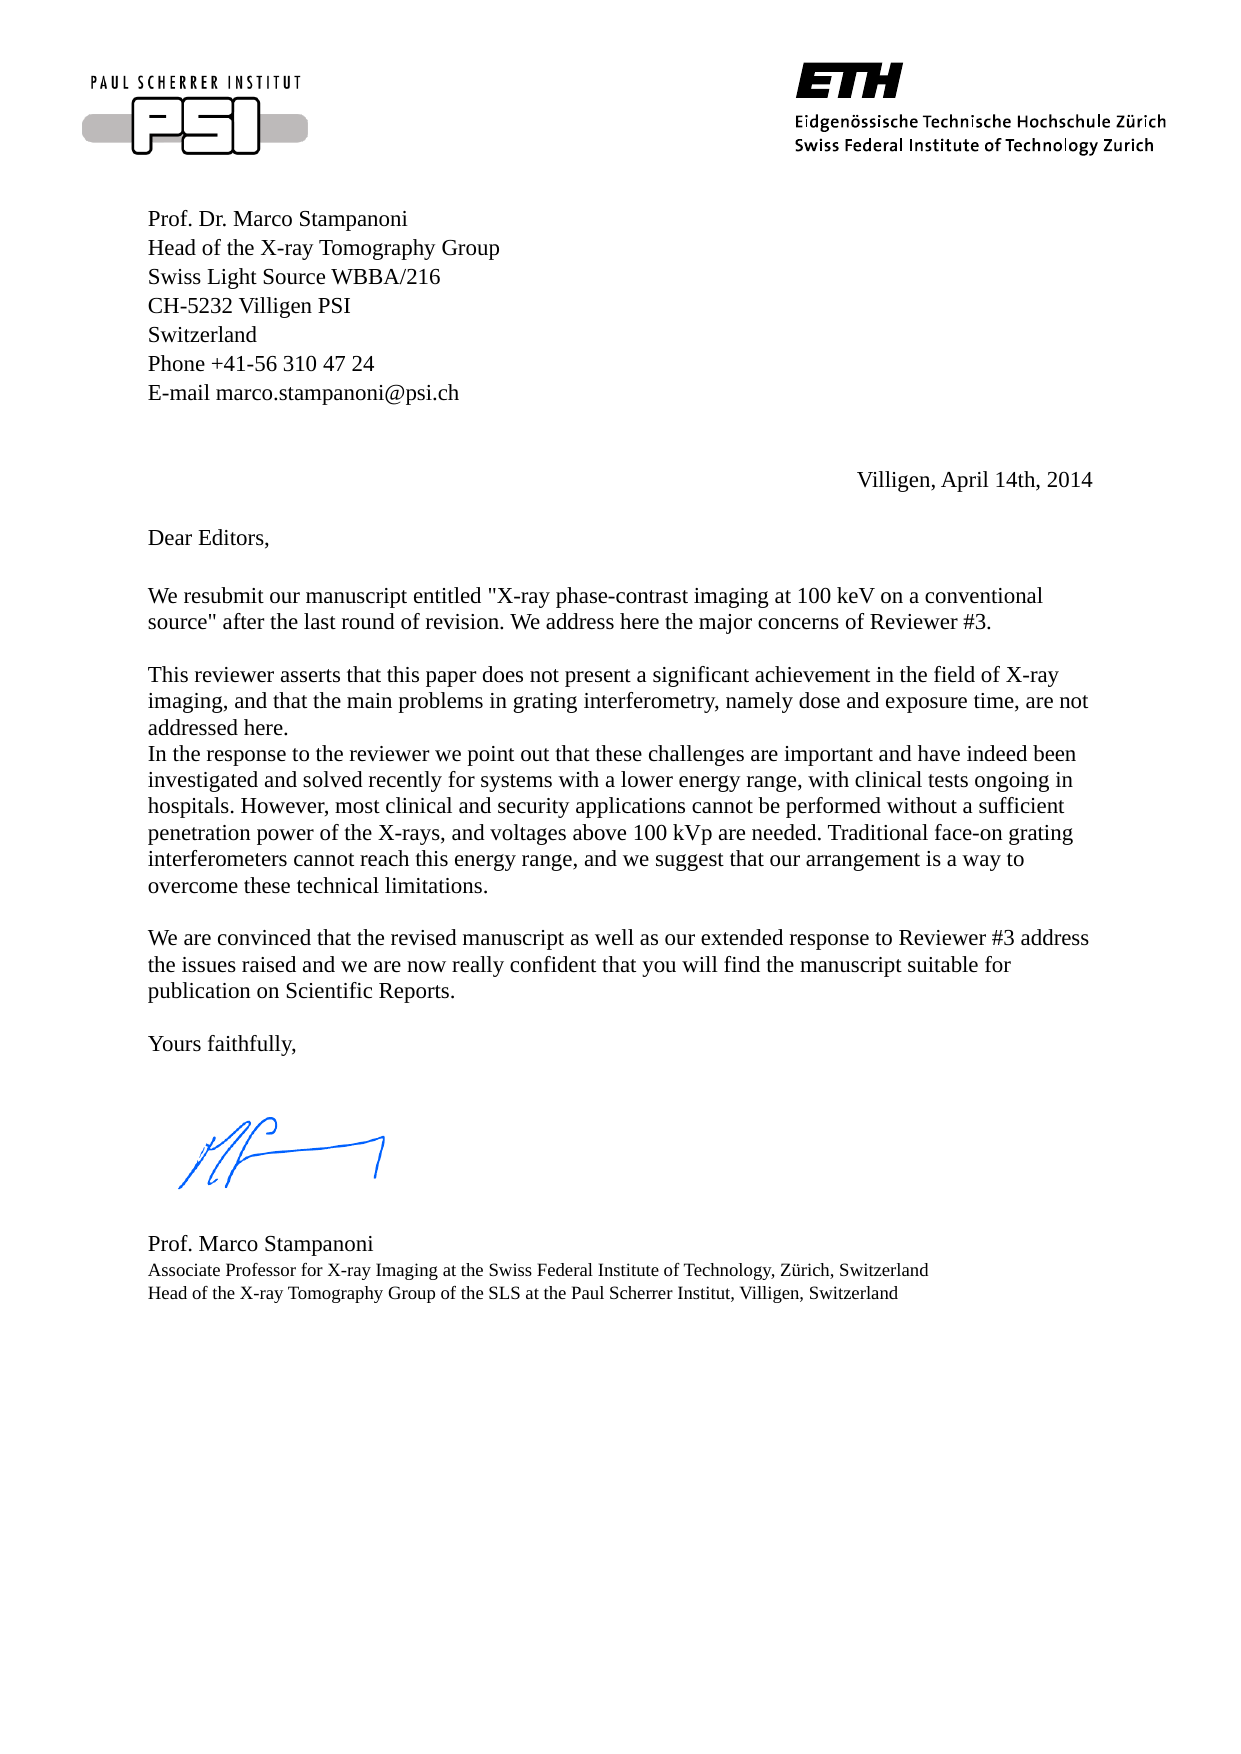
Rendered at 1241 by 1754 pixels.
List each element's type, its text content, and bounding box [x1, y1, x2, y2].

text We resubmit our manuscript entitled "X-ray phase-contrast imaging at 100 keV on a conventional source" after the last round of revision. We address here the major concerns of Reviewer #3. [148, 582, 1093, 634]
text Associate Professor for X-ray Imaging at the Swiss Federal Institute of Technology, Zürich, Switzerland [148, 1259, 1093, 1280]
text Prof. Marco Stampanoni [148, 1230, 1093, 1256]
text Head of the X-ray Tomography Group [148, 234, 1093, 261]
text In the response to the reviewer we point out that these challenges are important and have indeed been investigated and solved recently for systems with a lower energy range, with clinical tests ongoing in hospitals. However, most clinical and security applications cannot be performed without a sufficient penetration power of the X-rays, and voltages above 100 kVp are needed. Traditional face-on grating interferometers cannot reach this energy range, and we suggest that our arrangement is a way to overcome these technical limitations. [148, 740, 1093, 898]
text Dear Editors, [148, 524, 1093, 550]
text This reviewer asserts that this paper does not present a significant achievement in the field of X-ray imaging, and that the main problems in grating interferometry, namely dose and exposure time, are not addressed here. [148, 661, 1093, 740]
picture [73, 72, 317, 159]
text Swiss Light Source WBBA/216 [148, 263, 1093, 290]
text We are convinced that the revised manuscript as well as our extended response to Reviewer #3 address the issues raised and we are now really confident that you will find the manuscript suitable for publication on Scientific Reports. [148, 924, 1093, 1003]
text E-mail marco.stampanoni@psi.ch [148, 379, 1093, 406]
text Prof. Dr. Marco Stampanoni [148, 206, 1093, 232]
text Villigen, April 14th, 2014 [148, 466, 1093, 492]
picture [161, 1113, 436, 1204]
text Head of the X-ray Tomography Group of the SLS at the Paul Scherrer Institut, Villigen, Switzerland [148, 1282, 1093, 1304]
text Switzerland [148, 321, 1093, 348]
text Yours faithfully, [148, 1030, 1093, 1056]
text CH-5232 Villigen PSI [148, 292, 1093, 319]
text Phone +41-56 310 47 24 [148, 350, 1093, 377]
